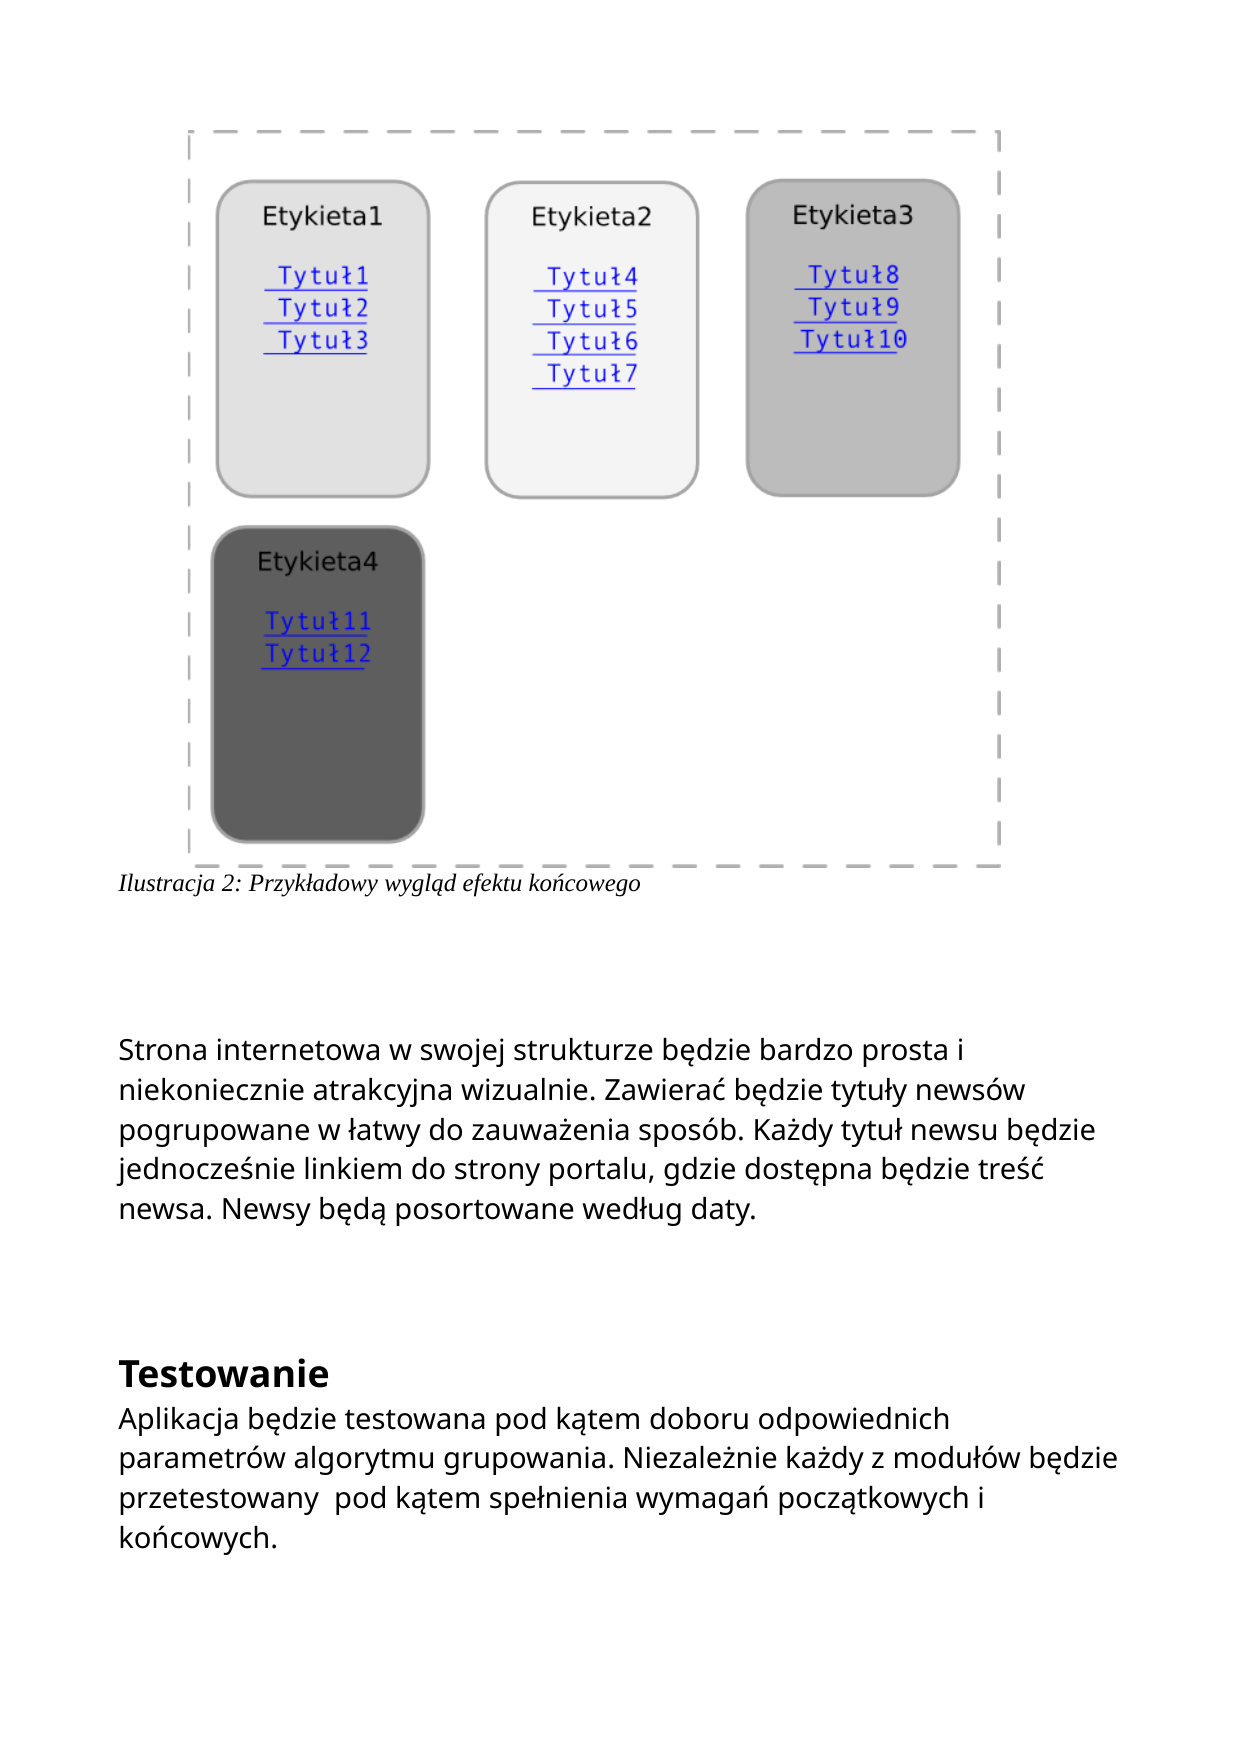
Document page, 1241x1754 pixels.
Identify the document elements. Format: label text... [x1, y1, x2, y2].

picture [187, 130, 1001, 868]
text Testowanie [118, 1347, 1122, 1398]
text Aplikacja będzie testowana pod kątem doboru odpowiednich parametrów algorytmu grupowania. Niezależnie każdy z modułów będzie przetestowany pod kątem spełnienia wymagań początkowych i końcowych. [118, 1398, 1122, 1557]
text Ilustracja 2: Przykładowy wygląd efektu końcowego [118, 131, 1122, 897]
text Strona internetowa w swojej strukturze będzie bardzo prosta i niekoniecznie atrakcyjna wizualnie. Zawierać będzie tytuły newsów pogrupowane w łatwy do zauważenia sposób. Każdy tytuł newsu będzie jednocześnie linkiem do strony portalu, gdzie dostępna będzie treść newsa. Newsy będą posortowane według daty. [118, 897, 1122, 1228]
text [118, 118, 1122, 131]
